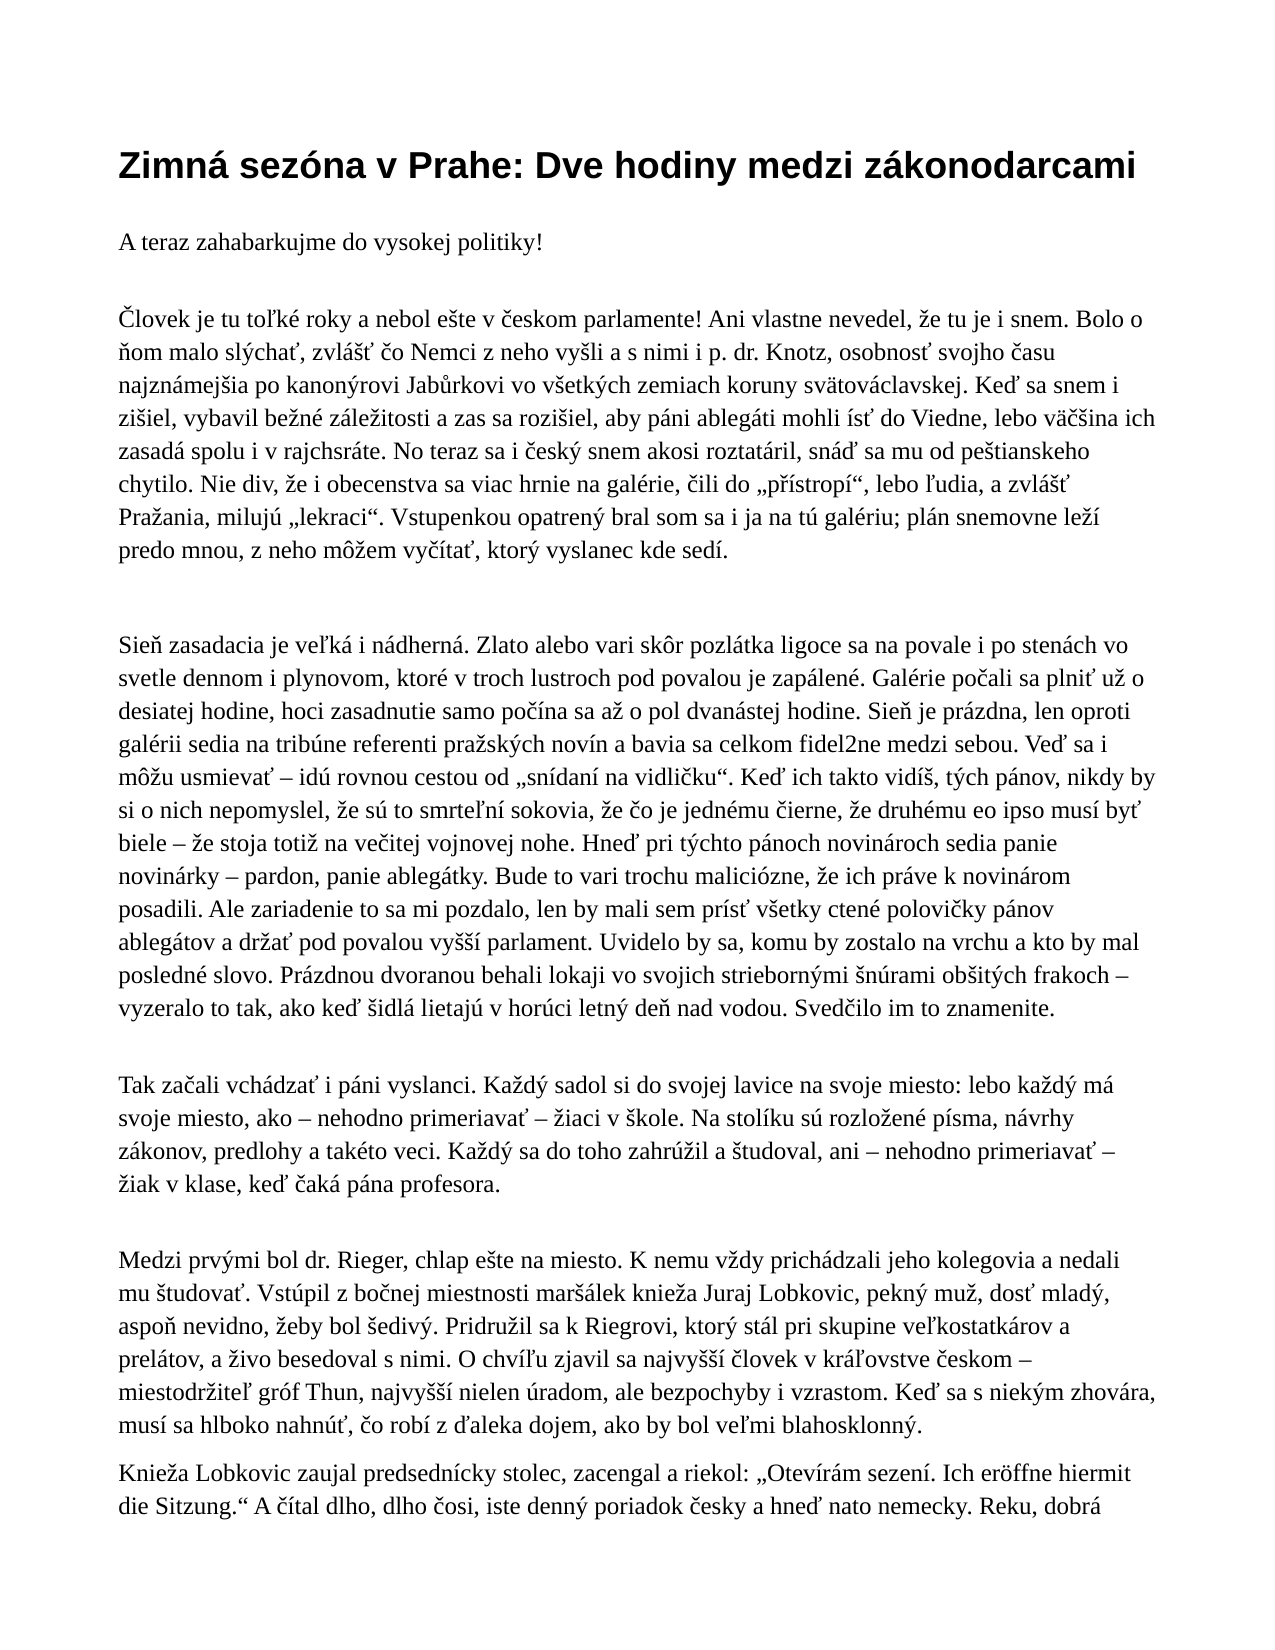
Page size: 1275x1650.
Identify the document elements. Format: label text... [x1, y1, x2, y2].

text Človek je tu toľké roky a nebol ešte v českom parlamente! Ani vlastne nevedel, že tu je i snem. Bolo o ňom malo slýchať, zvlášť čo Nemci z neho vyšli a s nimi i p. dr. Knotz, osobnosť svojho času najznámejšia po kanonýrovi Jabůrkovi vo všetkých zemiach koruny svätováclavskej. Keď sa snem i zišiel, vybavil bežné záležitosti a zas sa rozišiel, aby páni ablegáti mohli ísť do Viedne, lebo väčšina ich zasadá spolu i v rajchsráte. No teraz sa i český snem akosi roztatáril, snáď sa mu od peštianskeho chytilo. Nie div, že i obecenstva sa viac hrnie na galérie, čili do „přístropí“, lebo ľudia, a zvlášť Pražania, milujú „lekraci“. Vstupenkou opatrený bral som sa i ja na tú galériu; plán snemovne leží predo mnou, z neho môžem vyčítať, ktorý vyslanec kde sedí. [118, 304, 1157, 564]
text A teraz zahabarkujme do vysokej politiky! [118, 227, 1157, 256]
text Knieža Lobkovic zaujal predsednícky stolec, zacengal a riekol: „Otevírám sezení. Ich eröffne hiermit die Sitzung.“ A čítal dlho, dlho čosi, iste denný poriadok česky a hneď nato nemecky. Reku, dobrá [118, 1458, 1157, 1520]
text Medzi prvými bol dr. Rieger, chlap ešte na miesto. K nemu vždy prichádzali jeho kolegovia a nedali mu študovať. Vstúpil z bočnej miestnosti maršálek knieža Juraj Lobkovic, pekný muž, dosť mladý, aspoň nevidno, žeby bol šedivý. Pridružil sa k Riegrovi, ktorý stál pri skupine veľkostatkárov a prelátov, a živo besedoval s nimi. O chvíľu zjavil sa najvyšší človek v kráľovstve českom – miestodržiteľ gróf Thun, najvyšší nielen úradom, ale bezpochyby i vzrastom. Keď sa s niekým zhovára, musí sa hlboko nahnúť, čo robí z ďaleka dojem, ako by bol veľmi blahosklonný. [118, 1245, 1157, 1439]
subtitle Zimná sezóna v Prahe: Dve hodiny medzi zákonodarcami [118, 143, 1157, 186]
text Tak začali vchádzať i páni vyslanci. Každý sadol si do svojej lavice na svoje miesto: lebo každý má svoje miesto, ako – nehodno primeriavať – žiaci v škole. Na stolíku sú rozložené písma, návrhy zákonov, predlohy a takéto veci. Každý sa do toho zahrúžil a študoval, ani – nehodno primeriavať – žiak v klase, keď čaká pána profesora. [118, 1070, 1157, 1198]
text Sieň zasadacia je veľká i nádherná. Zlato alebo vari skôr pozlátka ligoce sa na povale i po stenách vo svetle dennom i plynovom, ktoré v troch lustroch pod povalou je zapálené. Galérie počali sa plniť už o desiatej hodine, hoci zasadnutie samo počína sa až o pol dvanástej hodine. Sieň je prázdna, len oproti galérii sedia na tribúne referenti pražských novín a bavia sa celkom fidel2ne medzi sebou. Veď sa i môžu usmievať – idú rovnou cestou od „snídaní na vidličku“. Keď ich takto vidíš, tých pánov, nikdy by si o nich nepomy­slel, že sú to smrteľní sokovia, že čo je jednému čierne, že druhému eo ipso musí byť biele – že stoja totiž na večitej vojnovej nohe. Hneď pri týchto pánoch novinároch sedia panie novinárky – pardon, panie ablegátky. Bude to vari trochu maliciózne, že ich práve k novinárom posadili. Ale zariadenie to sa mi pozdalo, len by mali sem prísť všetky ctené polovičky pánov ablegátov a držať pod povalou vyšší parlament. Uvidelo by sa, komu by zostalo na vrchu a kto by mal posledné slovo. Prázdnou dvoranou behali lokaji vo svojich striebornými šnúrami ob­šitých frakoch – vyzeralo to tak, ako keď šidlá lietajú v horúci letný deň nad vodou. Svedčilo im to znamenite. [118, 630, 1157, 1022]
